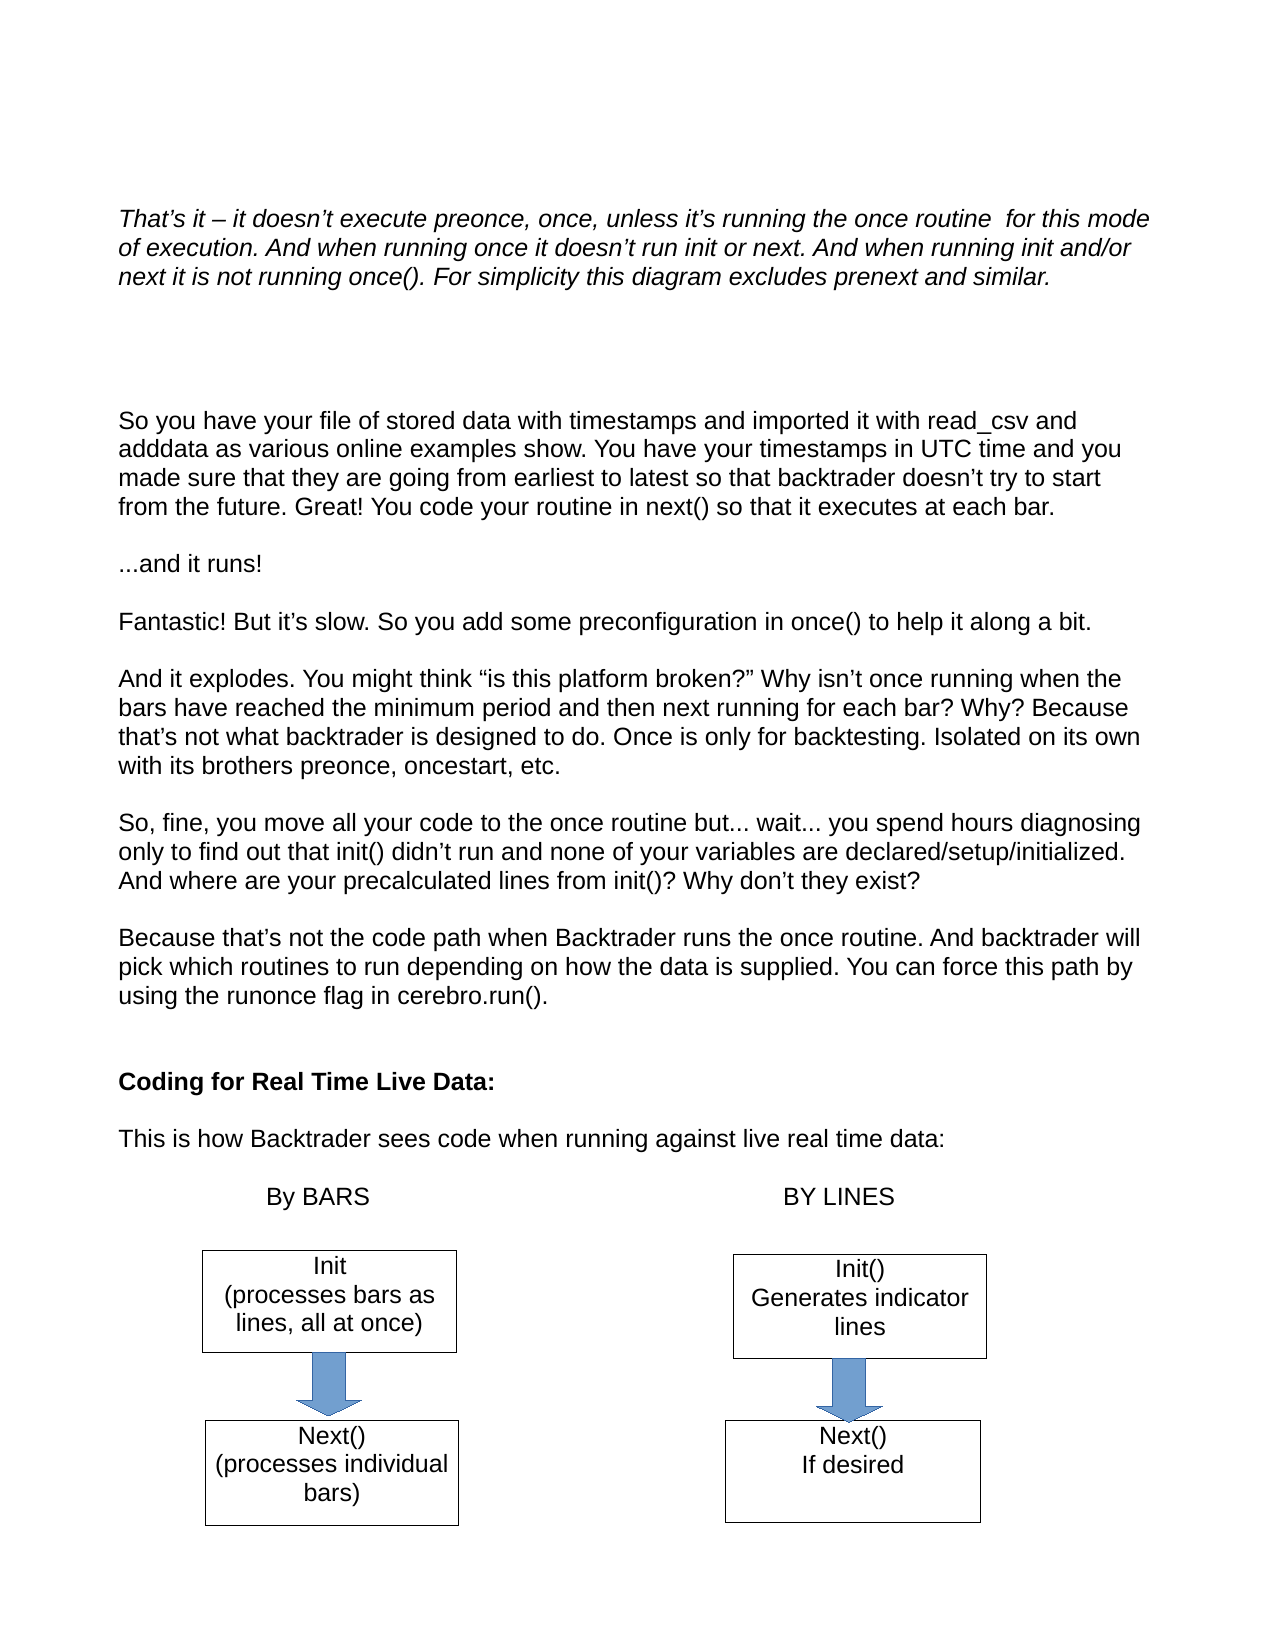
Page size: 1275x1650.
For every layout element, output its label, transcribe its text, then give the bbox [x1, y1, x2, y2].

text Because that’s not the code path when Backtrader runs the once routine. And backtrader will pick which routines to run depending on how the data is supplied. You can force this path by using the runonce flag in cerebro.run(). [118, 923, 1157, 1009]
text Fantastic! But it’s slow. So you add some preconfiguration in once() to help it along a bit. [118, 607, 1157, 636]
text By BARS BY LINES [118, 1182, 1157, 1211]
text Coding for Real Time Live Data: [118, 1067, 1157, 1096]
text That’s it – it doesn’t execute preonce, once, unless it’s running the once routine for this mode of execution. And when running once it doesn’t run init or next. And when running init and/or next it is not running once(). For simplicity this diagram excludes prenext and similar. [118, 204, 1157, 291]
text So you have your file of stored data with timestamps and imported it with read_csv and adddata as various online examples show. You have your timestamps in UTC time and you made sure that they are going from earliest to latest so that backtrader doesn’t try to start from the future. Great! You code your routine in next() so that it executes at each bar. [118, 406, 1157, 521]
text So, fine, you move all your code to the once routine but... wait... you spend hours diagnosing only to find out that init() didn’t run and none of your variables are declared/setup/initialized. And where are your precalculated lines from init()? Why don’t they exist? [118, 808, 1157, 894]
text And it explodes. You might think “is this platform broken?” Why isn’t once running when the bars have reached the minimum period and then next running for each bar? Why? Because that’s not what backtrader is designed to do. Once is only for backtesting. Isolated on its own with its brothers preonce, oncestart, etc. [118, 664, 1157, 779]
text This is how Backtrader sees code when running against live real time data: [118, 1124, 1157, 1153]
text ...and it runs! [118, 549, 1157, 578]
